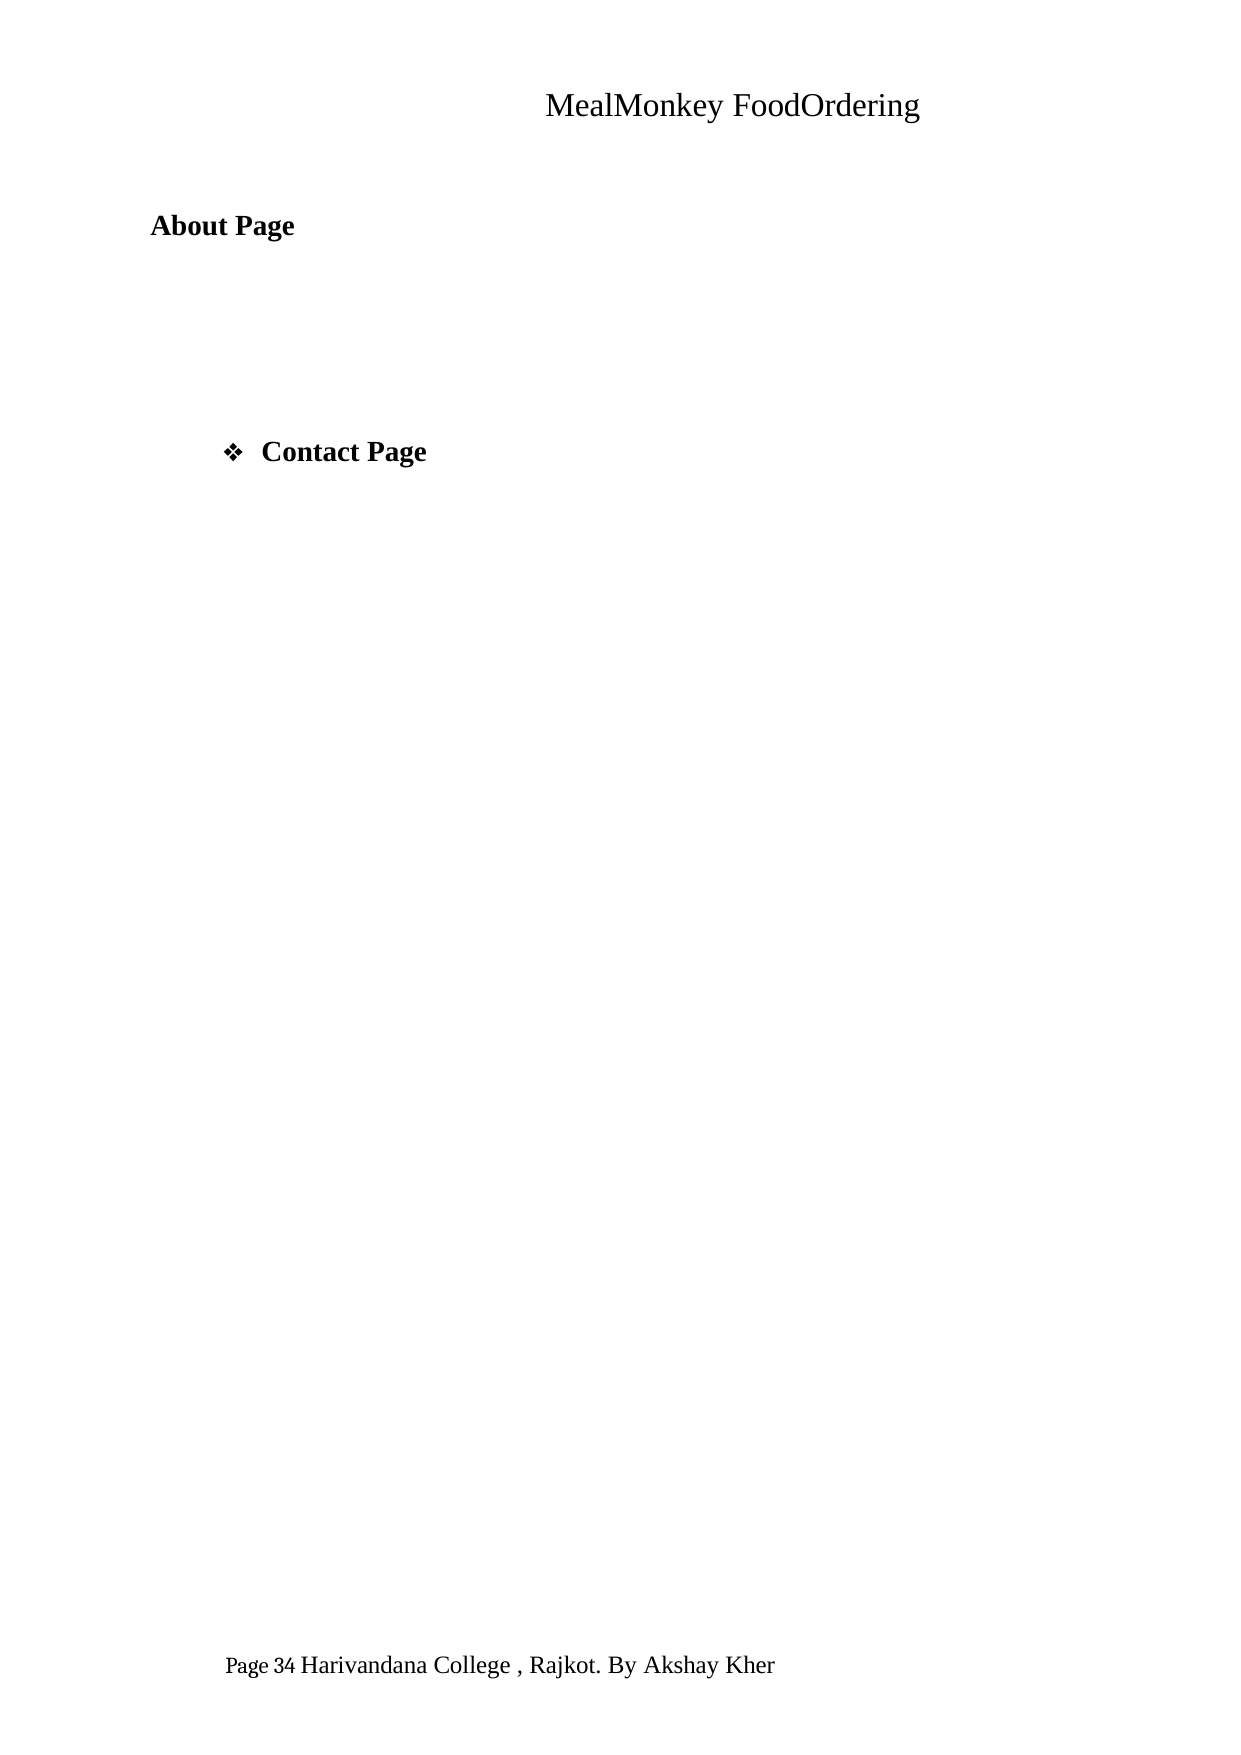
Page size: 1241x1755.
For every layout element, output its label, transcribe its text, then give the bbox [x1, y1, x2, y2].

text About Page [150, 208, 1118, 241]
list Contact Page [224, 434, 1118, 468]
